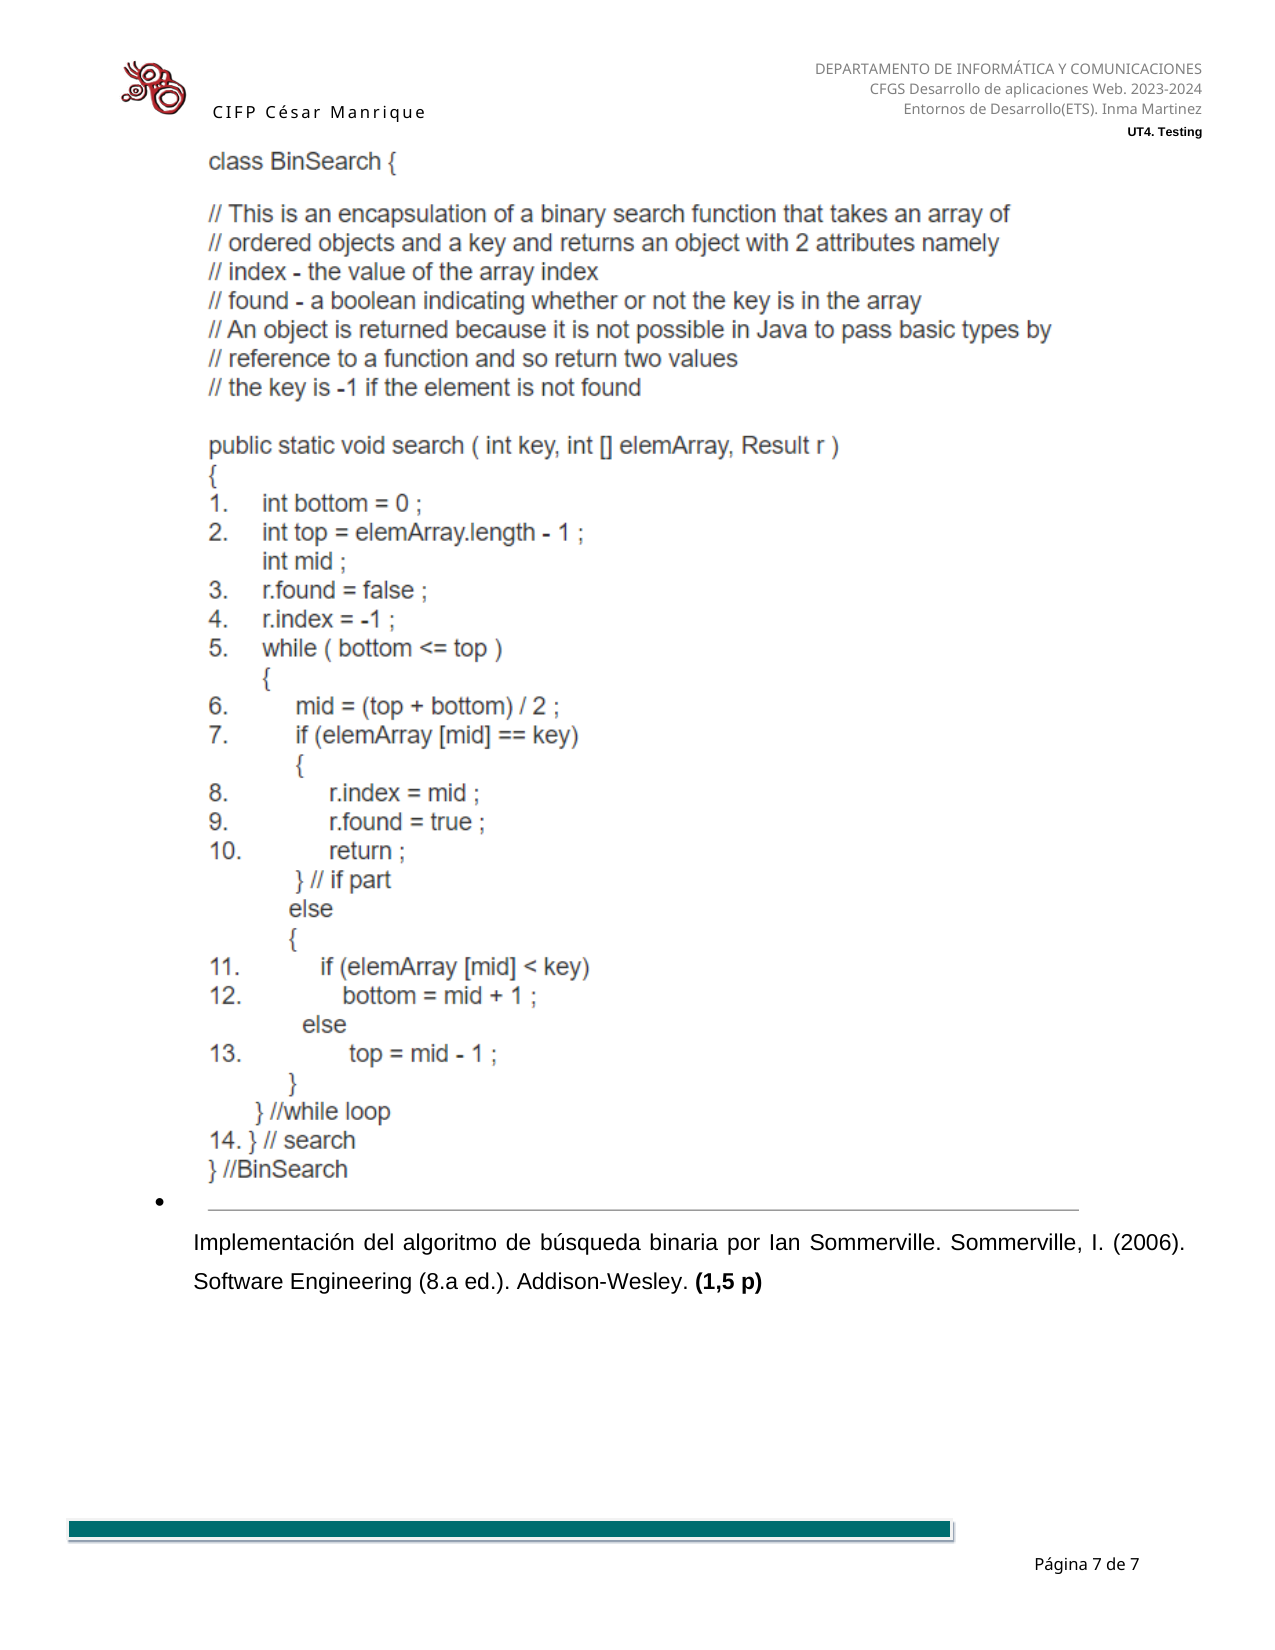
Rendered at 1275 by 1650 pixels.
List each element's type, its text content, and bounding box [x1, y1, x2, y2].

picture [193, 141, 1079, 1211]
list Implementación del algoritmo de búsqueda binaria por Ian Sommerville. Sommerville, I. (2006). Software Engineering (8.a ed.). Addison-Wesley. (1,5 p) [156, 142, 1186, 1295]
picture [118, 59, 190, 115]
